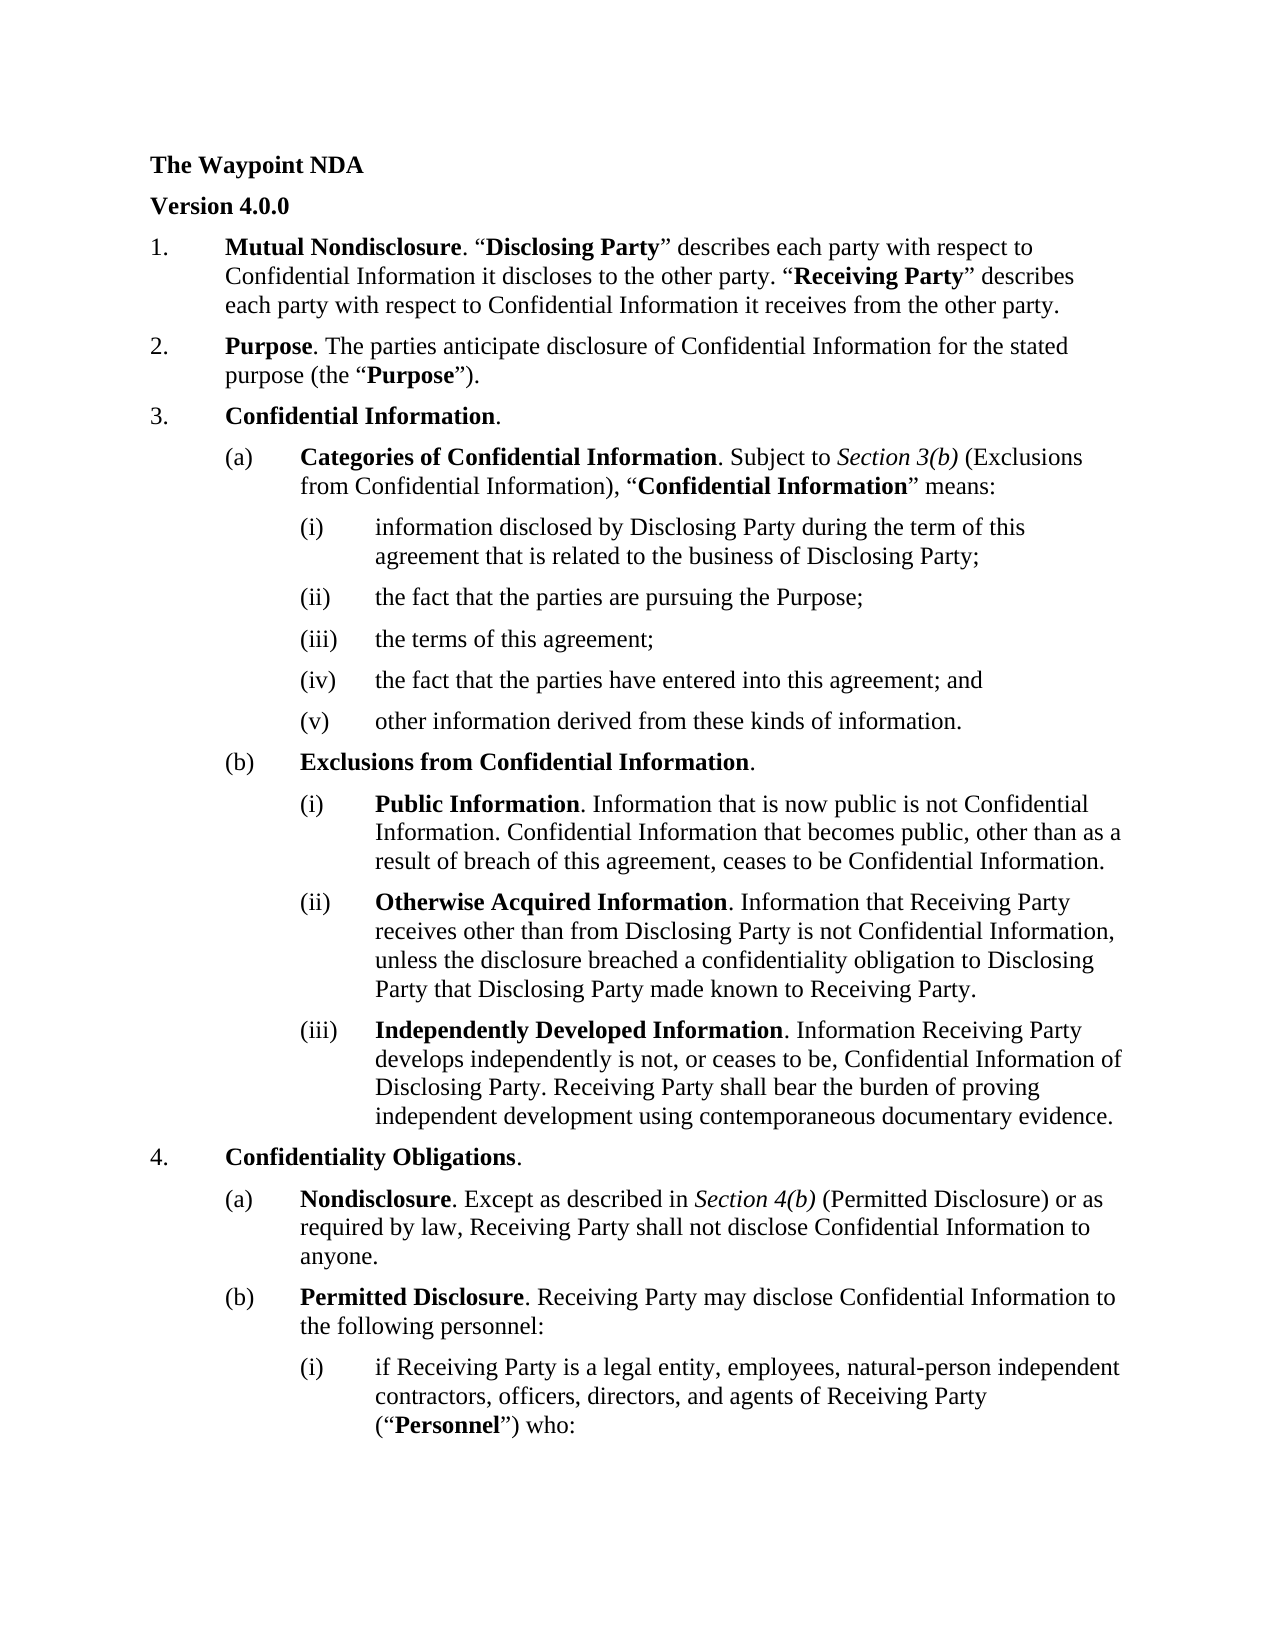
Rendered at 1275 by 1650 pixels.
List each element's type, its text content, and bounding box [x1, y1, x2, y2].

text (b) Exclusions from Confidential Information. [225, 747, 1125, 776]
text (i) information disclosed by Disclosing Party during the term of this agreement that is related to the business of Disclosing Party; [300, 512, 1125, 570]
text 4. Confidentiality Obligations. [150, 1142, 1125, 1171]
text (a) Nondisclosure. Except as described in Section 4(b) (Permitted Disclosure) or as required by law, Receiving Party shall not disclose Confidential Information to anyone. [225, 1184, 1125, 1270]
text (iii) Independently Developed Information. Information Receiving Party develops independently is not, or ceases to be, Confidential Information of Disclosing Party. Receiving Party shall bear the burden of proving independent development using contemporaneous documentary evidence. [300, 1015, 1125, 1130]
text (iii) the terms of this agreement; [300, 624, 1125, 652]
text The Waypoint NDA [150, 150, 1125, 179]
text (ii) Otherwise Acquired Information. Information that Receiving Party receives other than from Disclosing Party is not Confidential Information, unless the disclosure breached a confidentiality obligation to Disclosing Party that Disclosing Party made known to Receiving Party. [300, 887, 1125, 1002]
text 1. Mutual Nondisclosure. “Disclosing Party” describes each party with respect to Confidential Information it discloses to the other party. “Receiving Party” describes each party with respect to Confidential Information it receives from the other party. [150, 232, 1125, 319]
text (ii) the fact that the parties are pursuing the Purpose; [300, 582, 1125, 611]
text (v) other information derived from these kinds of information. [300, 706, 1125, 735]
text Version 4.0.0 [150, 191, 1125, 220]
text 3. Confidential Information. [150, 401, 1125, 430]
text (a) Categories of Confidential Information. Subject to Section 3(b) (Exclusions from Confidential Information), “Confidential Information” means: [225, 442, 1125, 500]
text (iv) the fact that the parties have entered into this agreement; and [300, 665, 1125, 694]
text (b) Permitted Disclosure. Receiving Party may disclose Confidential Information to the following personnel: [225, 1282, 1125, 1340]
text (i) Public Information. Information that is now public is not Confidential Information. Confidential Information that becomes public, other than as a result of breach of this agreement, ceases to be Confidential Information. [300, 789, 1125, 875]
text 2. Purpose. The parties anticipate disclosure of Confidential Information for the stated purpose (the “Purpose”). [150, 331, 1125, 389]
text (i) if Receiving Party is a legal entity, employees, natural-person independent contractors, officers, directors, and agents of Receiving Party (“Personnel”) who: [300, 1352, 1125, 1439]
